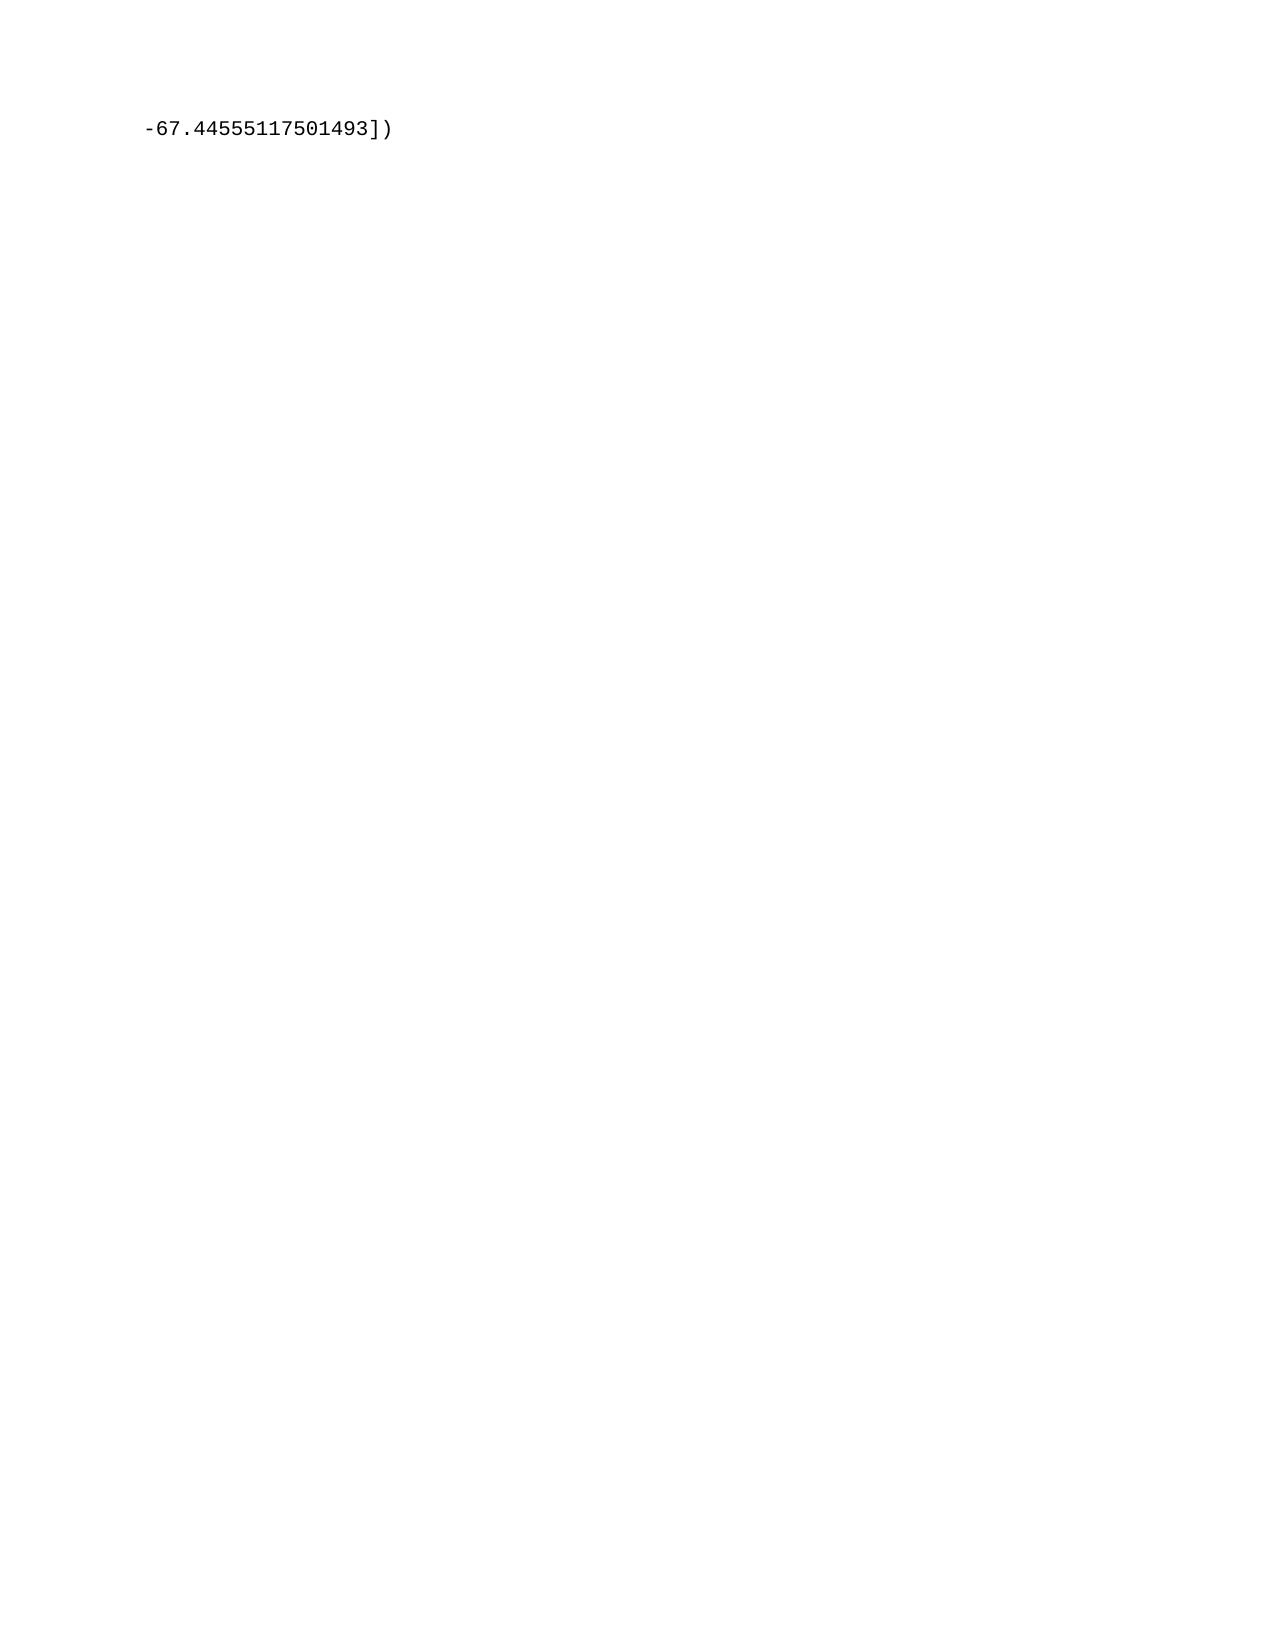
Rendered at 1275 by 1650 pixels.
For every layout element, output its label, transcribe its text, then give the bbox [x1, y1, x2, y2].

text -67.44555117501493]) [118, 118, 1157, 142]
